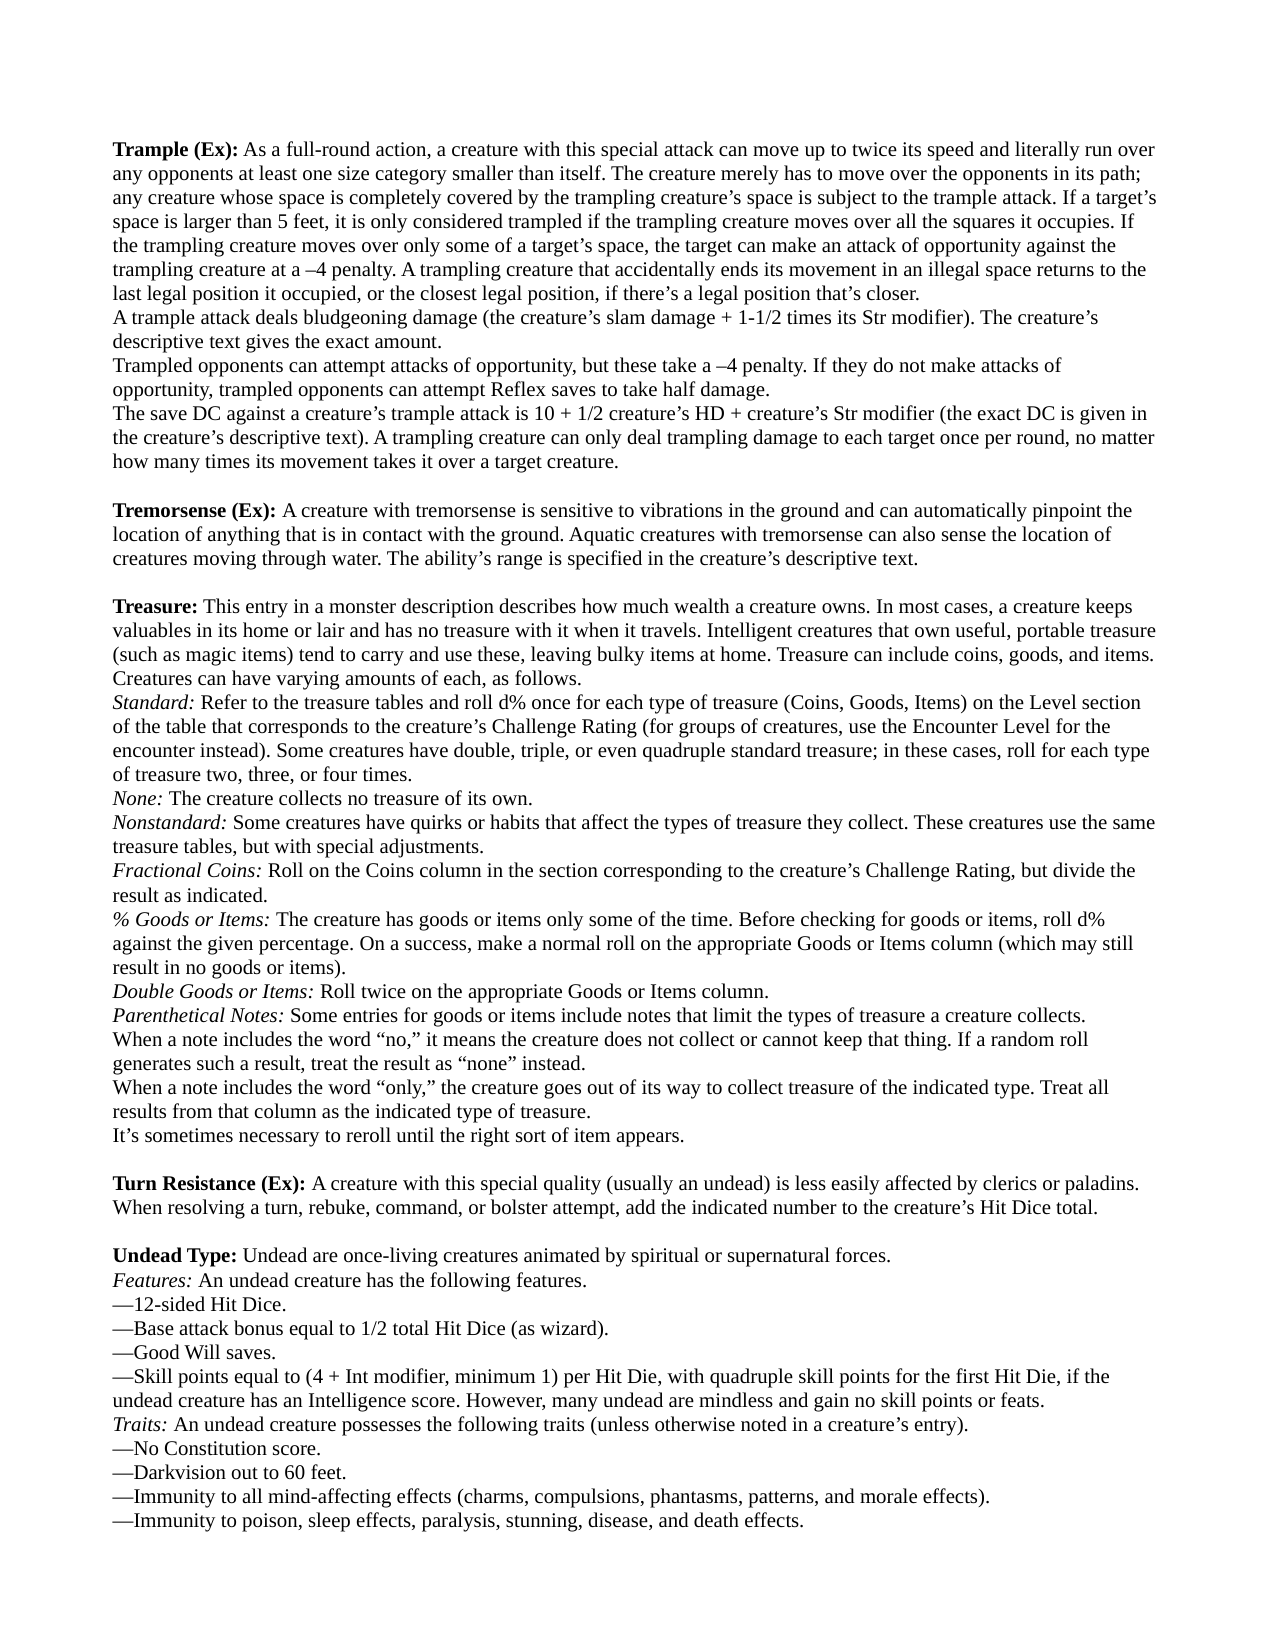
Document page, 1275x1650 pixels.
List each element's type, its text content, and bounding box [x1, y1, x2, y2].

text Trampled opponents can attempt attacks of opportunity, but these take a –4 penalty. If they do not make attacks of opportunity, trampled opponents can attempt Reflex saves to take half damage. [112, 353, 1162, 401]
text Tremorsense (Ex): A creature with tremorsense is sensitive to vibrations in the ground and can automatically pinpoint the location of anything that is in contact with the ground. Aquatic creatures with tremorsense can also sense the location of creatures moving through water. The ability’s range is specified in the creature’s descriptive text. [112, 497, 1162, 570]
text Standard: Refer to the treasure tables and roll d% once for each type of treasure (Coins, Goods, Items) on the Level section of the table that corresponds to the creature’s Challenge Rating (for groups of creatures, use the Encounter Level for the encounter instead). Some creatures have double, triple, or even quadruple standard treasure; in these cases, roll for each type of treasure two, three, or four times. [112, 690, 1162, 786]
text When a note includes the word “no,” it means the creature does not collect or cannot keep that thing. If a random roll generates such a result, treat the result as “none” instead. [112, 1027, 1162, 1075]
text The save DC against a creature’s trample attack is 10 + 1/2 creature’s HD + creature’s Str modifier (the exact DC is given in the creature’s descriptive text). A trampling creature can only deal trampling damage to each target once per round, no matter how many times its movement takes it over a target creature. [112, 401, 1162, 473]
text Nonstandard: Some creatures have quirks or habits that affect the types of treasure they collect. These creatures use the same [112, 810, 1162, 834]
text —Immunity to all mind-affecting effects (charms, compulsions, phantasms, patterns, and morale effects). [112, 1484, 1162, 1508]
text It’s sometimes necessary to reroll until the right sort of item appears. [112, 1123, 1162, 1147]
text Treasure: This entry in a monster description describes how much wealth a creature owns. In most cases, a creature keeps valuables in its home or lair and has no treasure with it when it travels. Intelligent creatures that own useful, portable treasure (such as magic items) tend to carry and use these, leaving bulky items at home. Treasure can include coins, goods, and items. Creatures can have varying amounts of each, as follows. [112, 594, 1162, 690]
text When a note includes the word “only,” the creature goes out of its way to collect treasure of the indicated type. Treat all results from that column as the indicated type of treasure. [112, 1075, 1162, 1123]
text —Base attack bonus equal to 1/2 total Hit Dice (as wizard). [112, 1316, 1162, 1340]
text —Immunity to poison, sleep effects, paralysis, stunning, disease, and death effects. [112, 1508, 1162, 1532]
text None: The creature collects no treasure of its own. [112, 786, 1162, 810]
text Fractional Coins: Roll on the Coins column in the section corresponding to the creature’s Challenge Rating, but divide the result as indicated. [112, 858, 1162, 907]
text —Good Will saves. [112, 1340, 1162, 1364]
text Undead Type: Undead are once-living creatures animated by spiritual or supernatural forces. [112, 1243, 1162, 1267]
text —No Constitution score. [112, 1436, 1162, 1460]
text Double Goods or Items: Roll twice on the appropriate Goods or Items column. [112, 979, 1162, 1003]
text —12-sided Hit Dice. [112, 1292, 1162, 1316]
text A trample attack deals bludgeoning damage (the creature’s slam damage + 1-1/2 times its Str modifier). The creature’s descriptive text gives the exact amount. [112, 305, 1162, 353]
text Trample (Ex): As a full-round action, a creature with this special attack can move up to twice its speed and literally run over any opponents at least one size category smaller than itself. The creature merely has to move over the opponents in its path; any creature whose space is completely covered by the trampling creature’s space is subject to the trample attack. If a target’s space is larger than 5 feet, it is only considered trampled if the trampling creature moves over all the squares it occupies. If the trampling creature moves over only some of a target’s space, the target can make an attack of opportunity against the trampling creature at a –4 penalty. A trampling creature that accidentally ends its movement in an illegal space returns to the last legal position it occupied, or the closest legal position, if there’s a legal position that’s closer. [112, 137, 1162, 305]
text treasure tables, but with special adjustments. [112, 834, 1162, 858]
text Traits: An undead creature possesses the following traits (unless otherwise noted in a creature’s entry). [112, 1412, 1162, 1436]
text % Goods or Items: The creature has goods or items only some of the time. Before checking for goods or items, roll d% against the given percentage. On a success, make a normal roll on the appropriate Goods or Items column (which may still result in no goods or items). [112, 907, 1162, 979]
text Turn Resistance (Ex): A creature with this special quality (usually an undead) is less easily affected by clerics or paladins. When resolving a turn, rebuke, command, or bolster attempt, add the indicated number to the creature’s Hit Dice total. [112, 1171, 1162, 1219]
text —Skill points equal to (4 + Int modifier, minimum 1) per Hit Die, with quadruple skill points for the first Hit Die, if the undead creature has an Intelligence score. However, many undead are mindless and gain no skill points or feats. [112, 1364, 1162, 1412]
text —Darkvision out to 60 feet. [112, 1460, 1162, 1484]
text Parenthetical Notes: Some entries for goods or items include notes that limit the types of treasure a creature collects. [112, 1003, 1162, 1027]
text Features: An undead creature has the following features. [112, 1267, 1162, 1292]
